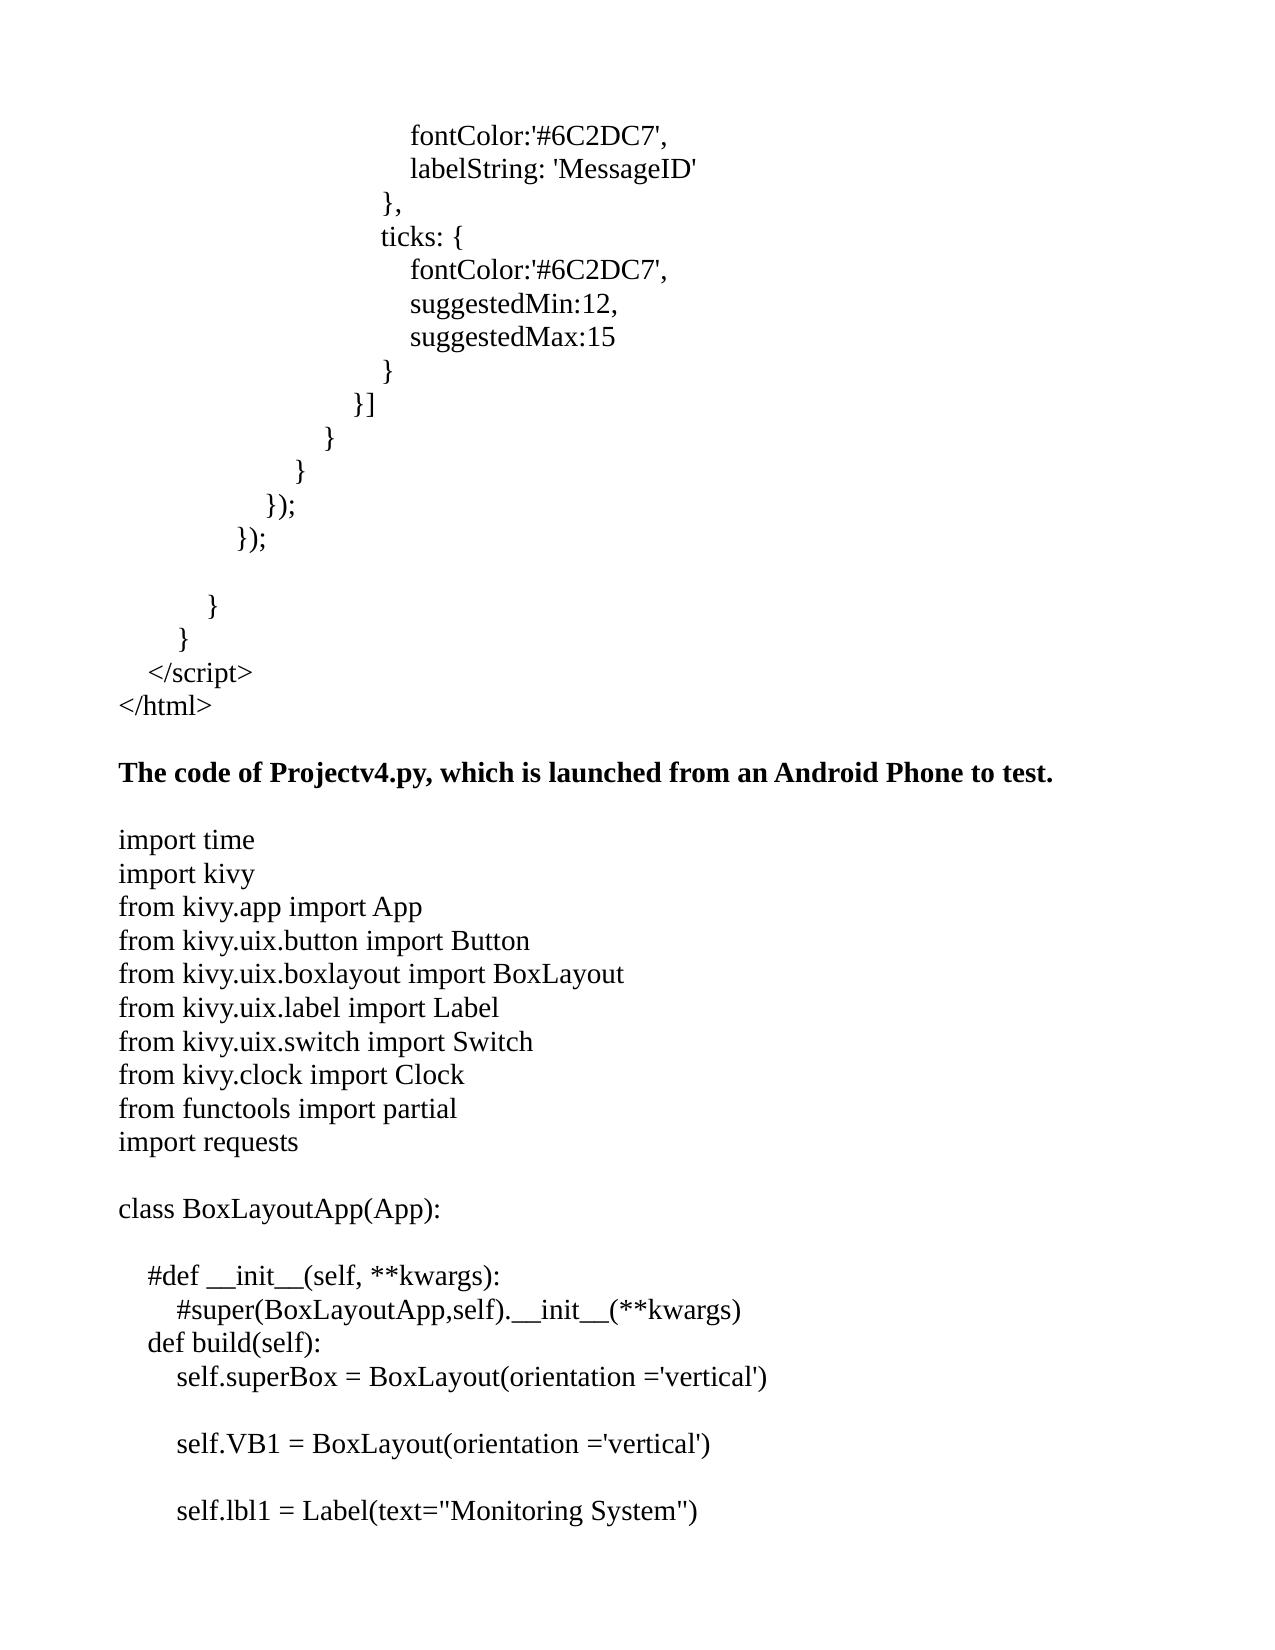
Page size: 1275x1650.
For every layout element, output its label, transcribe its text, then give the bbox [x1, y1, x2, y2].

text import time [118, 822, 1157, 856]
text } [118, 420, 1157, 453]
text self.superBox = BoxLayout(orientation ='vertical') [118, 1359, 1157, 1393]
text self.VB1 = BoxLayout(orientation ='vertical') [118, 1426, 1157, 1460]
text The code of Projectv4.py, which is launched from an Android Phone to test. [118, 755, 1157, 789]
text labelString: 'MessageID' [118, 152, 1157, 185]
text from kivy.app import App [118, 889, 1157, 923]
text } [118, 453, 1157, 487]
text </html> [118, 688, 1157, 722]
text ticks: { [118, 219, 1157, 252]
text }, [118, 185, 1157, 219]
text }); [118, 521, 1157, 554]
text from kivy.clock import Clock [118, 1057, 1157, 1091]
text fontColor:'#6C2DC7', [118, 252, 1157, 286]
text import kivy [118, 856, 1157, 889]
text #super(BoxLayoutApp,self).__init__(**kwargs) [118, 1292, 1157, 1326]
text self.lbl1 = Label(text="Monitoring System") [118, 1493, 1157, 1527]
text fontColor:'#6C2DC7', [118, 118, 1157, 152]
text }); [118, 487, 1157, 521]
text </script> [118, 655, 1157, 688]
text suggestedMax:15 [118, 319, 1157, 353]
text class BoxLayoutApp(App): [118, 1191, 1157, 1225]
text } [118, 353, 1157, 386]
text def build(self): [118, 1326, 1157, 1359]
text from functools import partial [118, 1091, 1157, 1124]
text }] [118, 386, 1157, 420]
text } [118, 621, 1157, 655]
text suggestedMin:12, [118, 286, 1157, 319]
text from kivy.uix.button import Button [118, 923, 1157, 957]
text } [118, 588, 1157, 621]
text #def __init__(self, **kwargs): [118, 1258, 1157, 1292]
text from kivy.uix.switch import Switch [118, 1024, 1157, 1057]
text from kivy.uix.boxlayout import BoxLayout [118, 957, 1157, 990]
text import requests [118, 1124, 1157, 1158]
text from kivy.uix.label import Label [118, 990, 1157, 1024]
